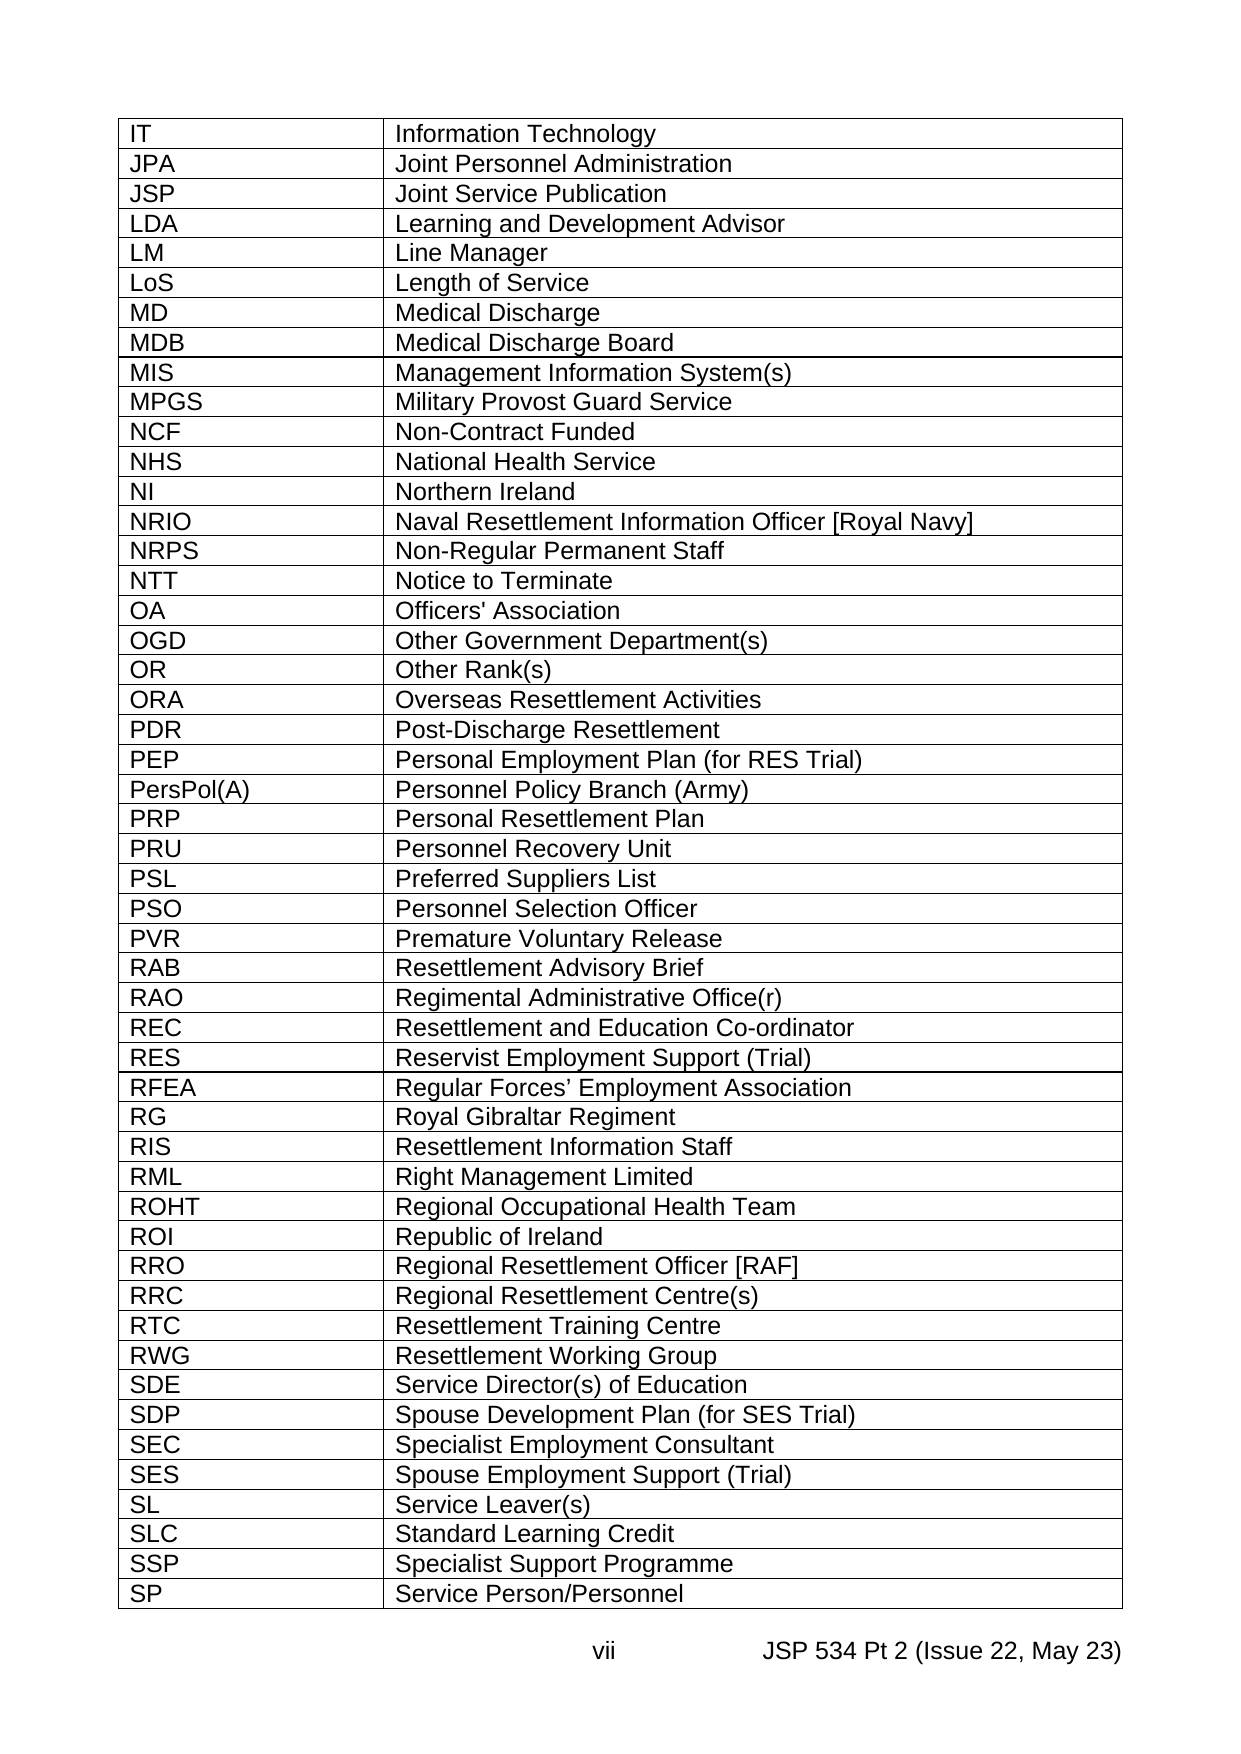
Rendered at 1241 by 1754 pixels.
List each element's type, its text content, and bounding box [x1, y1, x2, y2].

table_cell Military Provost Guard Service [384, 387, 1122, 416]
table_cell Resettlement Training Centre [384, 1311, 1122, 1339]
table_cell REC [119, 1013, 383, 1042]
table_cell PRU [119, 834, 383, 863]
table_cell OA [119, 596, 383, 624]
table_cell Specialist Employment Consultant [384, 1430, 1122, 1459]
table_cell RAO [119, 983, 383, 1012]
table_cell Officers' Association [384, 596, 1122, 624]
table_cell Length of Service [384, 268, 1122, 297]
table_cell Regional Occupational Health Team [384, 1192, 1122, 1220]
table_cell Spouse Employment Support (Trial) [384, 1460, 1122, 1488]
table_cell MDB [119, 328, 383, 356]
table_cell RRC [119, 1281, 383, 1310]
table_cell RIS [119, 1132, 383, 1161]
table_cell Resettlement Advisory Brief [384, 953, 1122, 982]
table_cell Personnel Selection Officer [384, 894, 1122, 922]
table_cell Regular Forces’ Employment Association [384, 1073, 1122, 1101]
table_cell Resettlement and Education Co-ordinator [384, 1013, 1122, 1042]
table_cell National Health Service [384, 447, 1122, 476]
table_cell Line Manager [384, 238, 1122, 267]
table_cell ROHT [119, 1192, 383, 1220]
table_cell Management Information System(s) [384, 358, 1122, 386]
table_cell Learning and Development Advisor [384, 209, 1122, 237]
table_cell RES [119, 1043, 383, 1071]
table_cell Non-Regular Permanent Staff [384, 536, 1122, 565]
table_cell IT [119, 119, 383, 148]
table_cell Regional Resettlement Officer [RAF] [384, 1251, 1122, 1280]
table_cell Specialist Support Programme [384, 1549, 1122, 1578]
table_cell Joint Personnel Administration [384, 149, 1122, 178]
table_cell RFEA [119, 1073, 383, 1101]
table_cell Northern Ireland [384, 477, 1122, 505]
table_cell Personnel Recovery Unit [384, 834, 1122, 863]
table_cell OR [119, 655, 383, 684]
table_cell Notice to Terminate [384, 566, 1122, 595]
table_cell Personal Employment Plan (for RES Trial) [384, 745, 1122, 773]
table_cell Resettlement Information Staff [384, 1132, 1122, 1161]
table_cell Overseas Resettlement Activities [384, 685, 1122, 714]
table_cell Other Government Department(s) [384, 626, 1122, 654]
table_cell PEP [119, 745, 383, 773]
table_cell LoS [119, 268, 383, 297]
table_cell MPGS [119, 387, 383, 416]
table_cell Regimental Administrative Office(r) [384, 983, 1122, 1012]
table_cell Standard Learning Credit [384, 1519, 1122, 1548]
table_cell NI [119, 477, 383, 505]
table_cell PDR [119, 715, 383, 744]
table_cell NHS [119, 447, 383, 476]
table_cell Medical Discharge [384, 298, 1122, 327]
table_cell Personal Resettlement Plan [384, 804, 1122, 833]
table_cell NRIO [119, 506, 383, 535]
table_cell Service Person/Personnel [384, 1579, 1122, 1608]
table_cell RG [119, 1102, 383, 1131]
table_cell Premature Voluntary Release [384, 924, 1122, 952]
table_cell NCF [119, 417, 383, 446]
table_cell SEC [119, 1430, 383, 1459]
table_cell PRP [119, 804, 383, 833]
table_cell RWG [119, 1341, 383, 1369]
table_cell Regional Resettlement Centre(s) [384, 1281, 1122, 1310]
table_cell RML [119, 1162, 383, 1191]
table_cell PersPol(A) [119, 775, 383, 803]
table_cell RRO [119, 1251, 383, 1280]
table_cell Joint Service Publication [384, 179, 1122, 207]
table_cell Service Director(s) of Education [384, 1370, 1122, 1399]
table_cell Royal Gibraltar Regiment [384, 1102, 1122, 1131]
table_cell Service Leaver(s) [384, 1490, 1122, 1518]
table_cell NTT [119, 566, 383, 595]
table_cell SP [119, 1579, 383, 1608]
table_cell ROI [119, 1221, 383, 1250]
table_cell Republic of Ireland [384, 1221, 1122, 1250]
table_cell LM [119, 238, 383, 267]
table_cell PSL [119, 864, 383, 893]
table_cell SLC [119, 1519, 383, 1548]
table_cell Medical Discharge Board [384, 328, 1122, 356]
table_cell RAB [119, 953, 383, 982]
table_cell PSO [119, 894, 383, 922]
table_cell LDA [119, 209, 383, 237]
table_cell NRPS [119, 536, 383, 565]
table_cell SES [119, 1460, 383, 1488]
table_cell Other Rank(s) [384, 655, 1122, 684]
table_cell JPA [119, 149, 383, 178]
table_cell ORA [119, 685, 383, 714]
table_cell Non-Contract Funded [384, 417, 1122, 446]
table_cell JSP [119, 179, 383, 207]
table_cell PVR [119, 924, 383, 952]
table_cell SDP [119, 1400, 383, 1429]
table_cell Spouse Development Plan (for SES Trial) [384, 1400, 1122, 1429]
table_cell OGD [119, 626, 383, 654]
table_cell Post-Discharge Resettlement [384, 715, 1122, 744]
table_cell RTC [119, 1311, 383, 1339]
table_cell Reservist Employment Support (Trial) [384, 1043, 1122, 1071]
table_cell Personnel Policy Branch (Army) [384, 775, 1122, 803]
table_cell Naval Resettlement Information Officer [Royal Navy] [384, 506, 1122, 535]
table_cell Information Technology [384, 119, 1122, 148]
table_cell Right Management Limited [384, 1162, 1122, 1191]
table_cell SSP [119, 1549, 383, 1578]
table_cell Resettlement Working Group [384, 1341, 1122, 1369]
table_cell SL [119, 1490, 383, 1518]
table_cell MIS [119, 358, 383, 386]
table_cell Preferred Suppliers List [384, 864, 1122, 893]
table_cell MD [119, 298, 383, 327]
table_cell SDE [119, 1370, 383, 1399]
